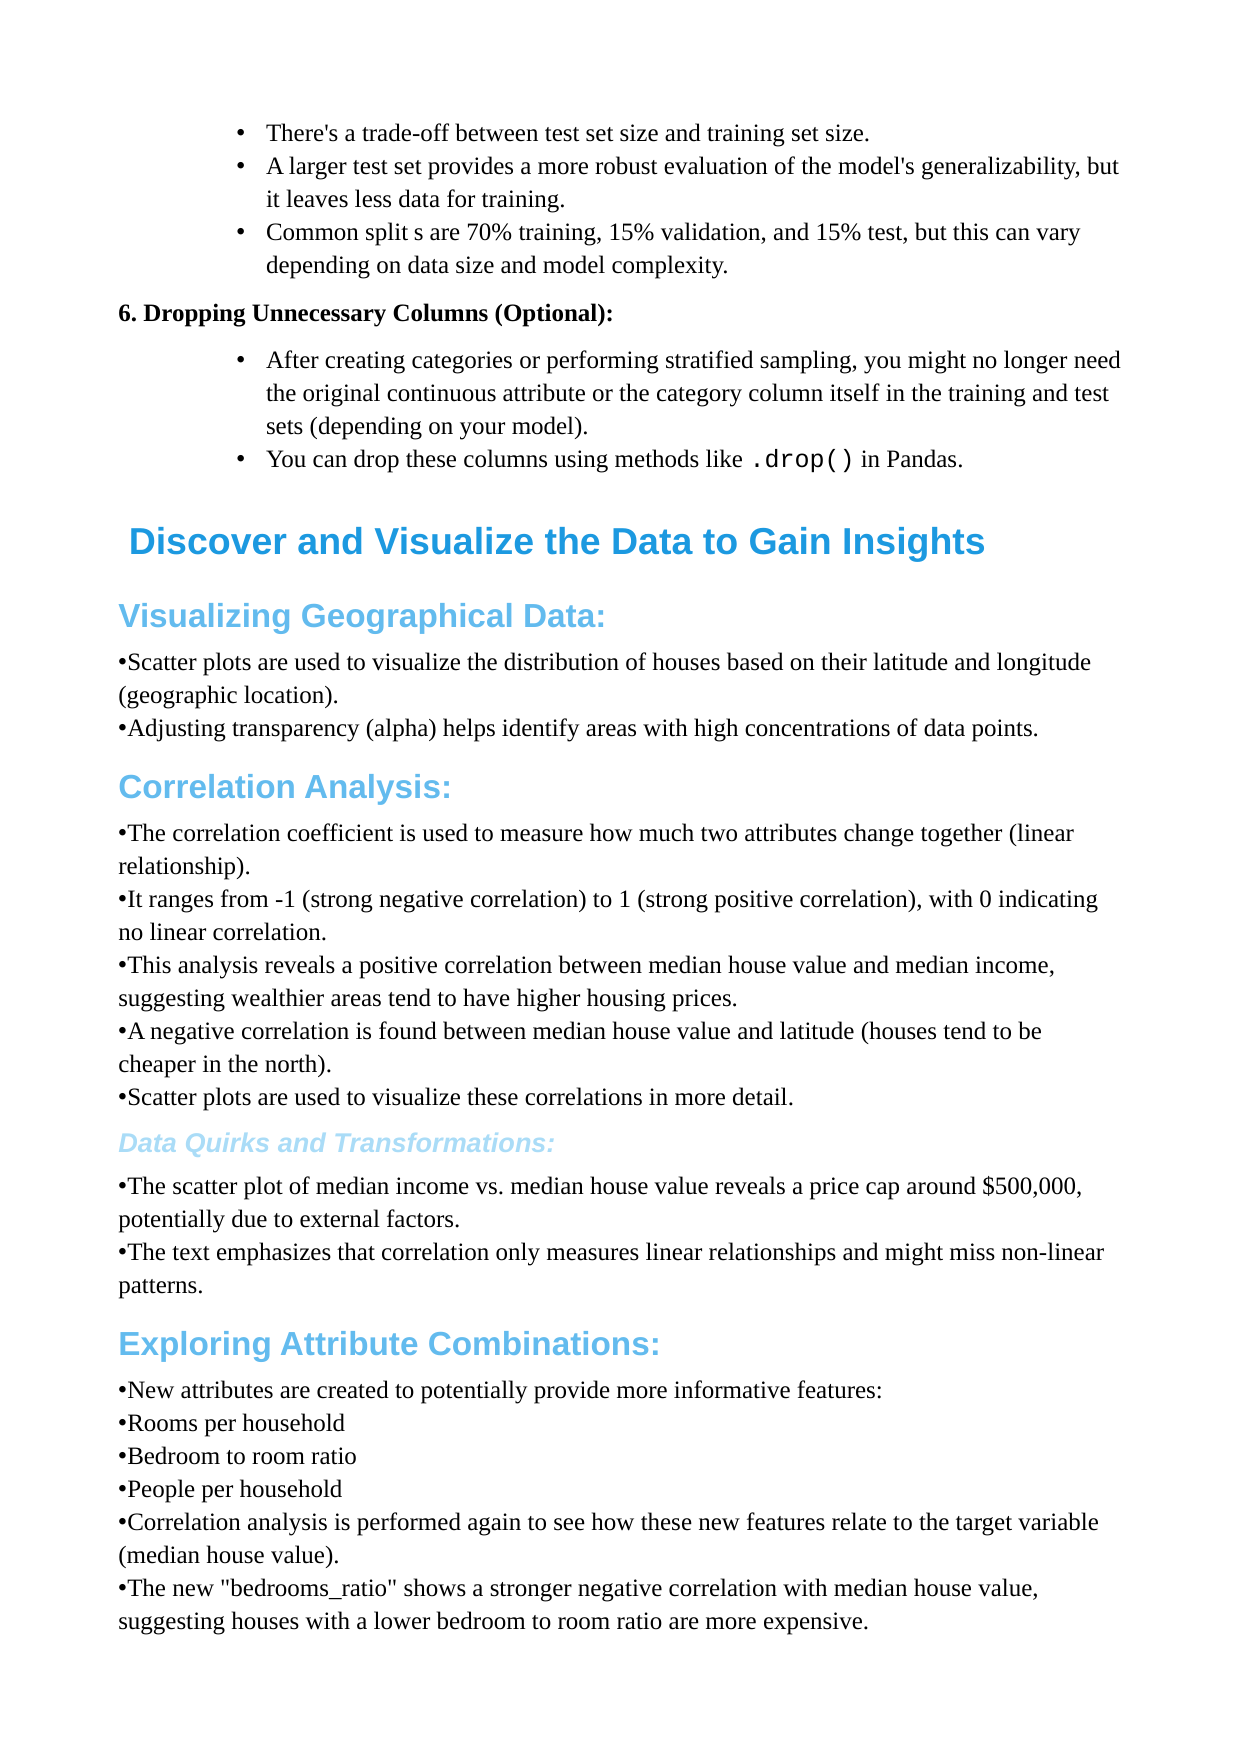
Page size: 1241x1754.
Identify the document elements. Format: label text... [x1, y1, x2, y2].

subtitle Exploring Attribute Combinations: [118, 1324, 1122, 1362]
list This analysis reveals a positive correlation between median house value and median income, suggesting wealthier areas tend to have higher housing prices. [118, 950, 1122, 1012]
list New attributes are created to potentially provide more informative features: [118, 1375, 1122, 1404]
list Rooms per household [118, 1408, 1122, 1437]
list You can drop these columns using methods like .drop() in Pandas. [236, 444, 1122, 475]
subtitle Visualizing Geographical Data: [118, 596, 1122, 634]
subtitle Correlation Analysis: [118, 767, 1122, 805]
list It ranges from -1 (strong negative correlation) to 1 (strong positive correlation), with 0 indicating no linear correlation. [118, 884, 1122, 946]
text 6. Dropping Unnecessary Columns (Optional): [118, 298, 1122, 327]
list A negative correlation is found between median house value and latitude (houses tend to be cheaper in the north). [118, 1016, 1122, 1078]
list Common split s are 70% training, 15% validation, and 15% test, but this can vary depending on data size and model complexity. [236, 217, 1122, 279]
list Scatter plots are used to visualize these correlations in more detail. [118, 1082, 1122, 1111]
list The scatter plot of median income vs. median house value reveals a price cap around $500,000, potentially due to external factors. [118, 1171, 1122, 1233]
list Adjusting transparency (alpha) helps identify areas with high concentrations of data points. [118, 713, 1122, 742]
list The text emphasizes that correlation only measures linear relationships and might miss non-linear patterns. [118, 1237, 1122, 1299]
list After creating categories or performing stratified sampling, you might no longer need the original continuous attribute or the category column itself in the training and test sets (depending on your model). [236, 345, 1122, 440]
subtitle Discover and Visualize the Data to Gain Insights [118, 519, 1122, 563]
list Bedroom to room ratio [118, 1441, 1122, 1470]
list There's a trade-off between test set size and training set size. [236, 118, 1122, 147]
list People per household [118, 1474, 1122, 1503]
subtitle Data Quirks and Transformations: [118, 1127, 1122, 1159]
list A larger test set provides a more robust evaluation of the model's generalizability, but it leaves less data for training. [236, 151, 1122, 213]
list Scatter plots are used to visualize the distribution of houses based on their latitude and longitude (geographic location). [118, 647, 1122, 709]
list The correlation coefficient is used to measure how much two attributes change together (linear relationship). [118, 818, 1122, 879]
list Correlation analysis is performed again to see how these new features relate to the target variable (median house value). [118, 1507, 1122, 1569]
list The new "bedrooms_ratio" shows a stronger negative correlation with median house value, suggesting houses with a lower bedroom to room ratio are more expensive. [118, 1573, 1122, 1635]
